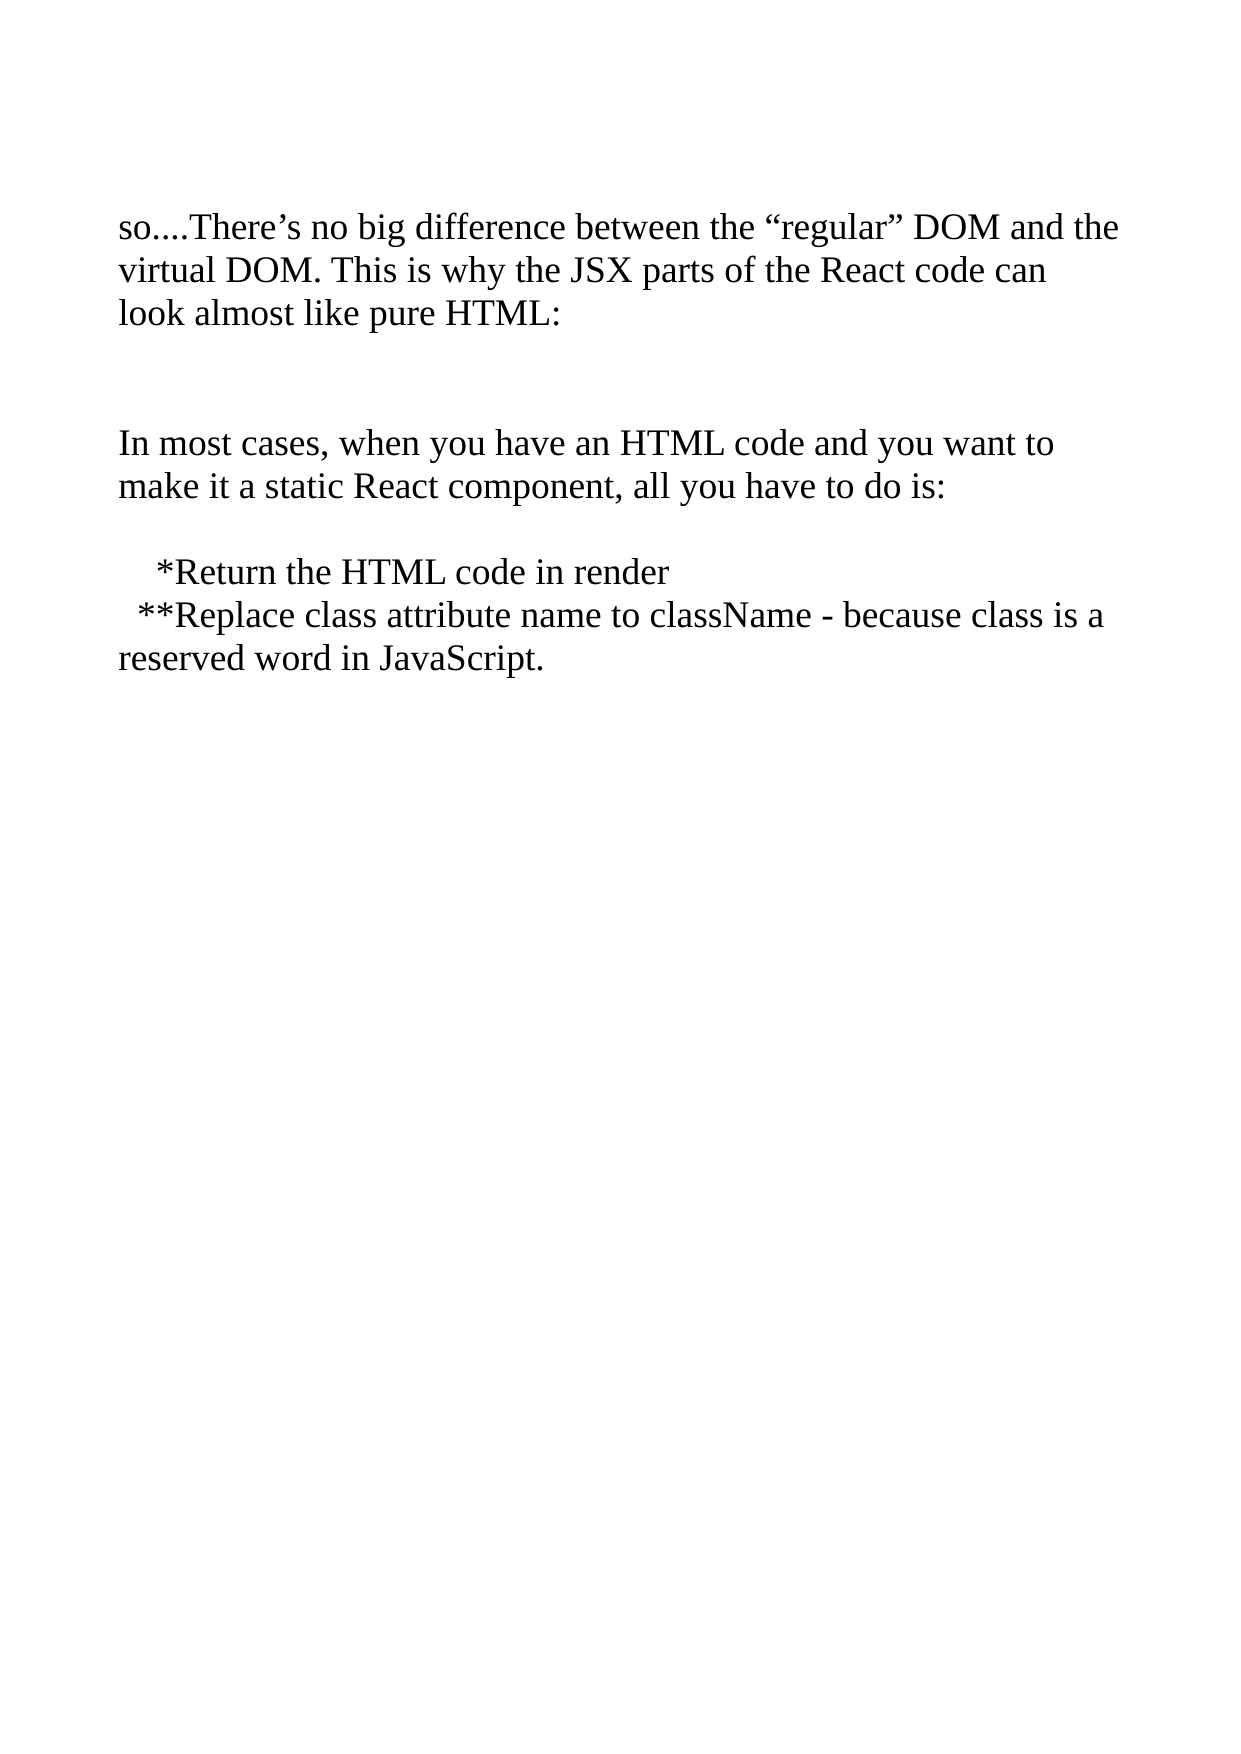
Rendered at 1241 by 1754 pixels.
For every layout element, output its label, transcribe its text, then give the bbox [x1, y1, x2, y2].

text **Replace class attribute name to className - because class is a reserved word in JavaScript. [118, 592, 1122, 679]
text *Return the HTML code in render [118, 549, 1122, 592]
text In most cases, when you have an HTML code and you want to make it a static React component, all you have to do is: [118, 420, 1122, 506]
text so....There’s no big difference between the “regular” DOM and the virtual DOM. This is why the JSX parts of the React code can look almost like pure HTML: [118, 204, 1122, 334]
